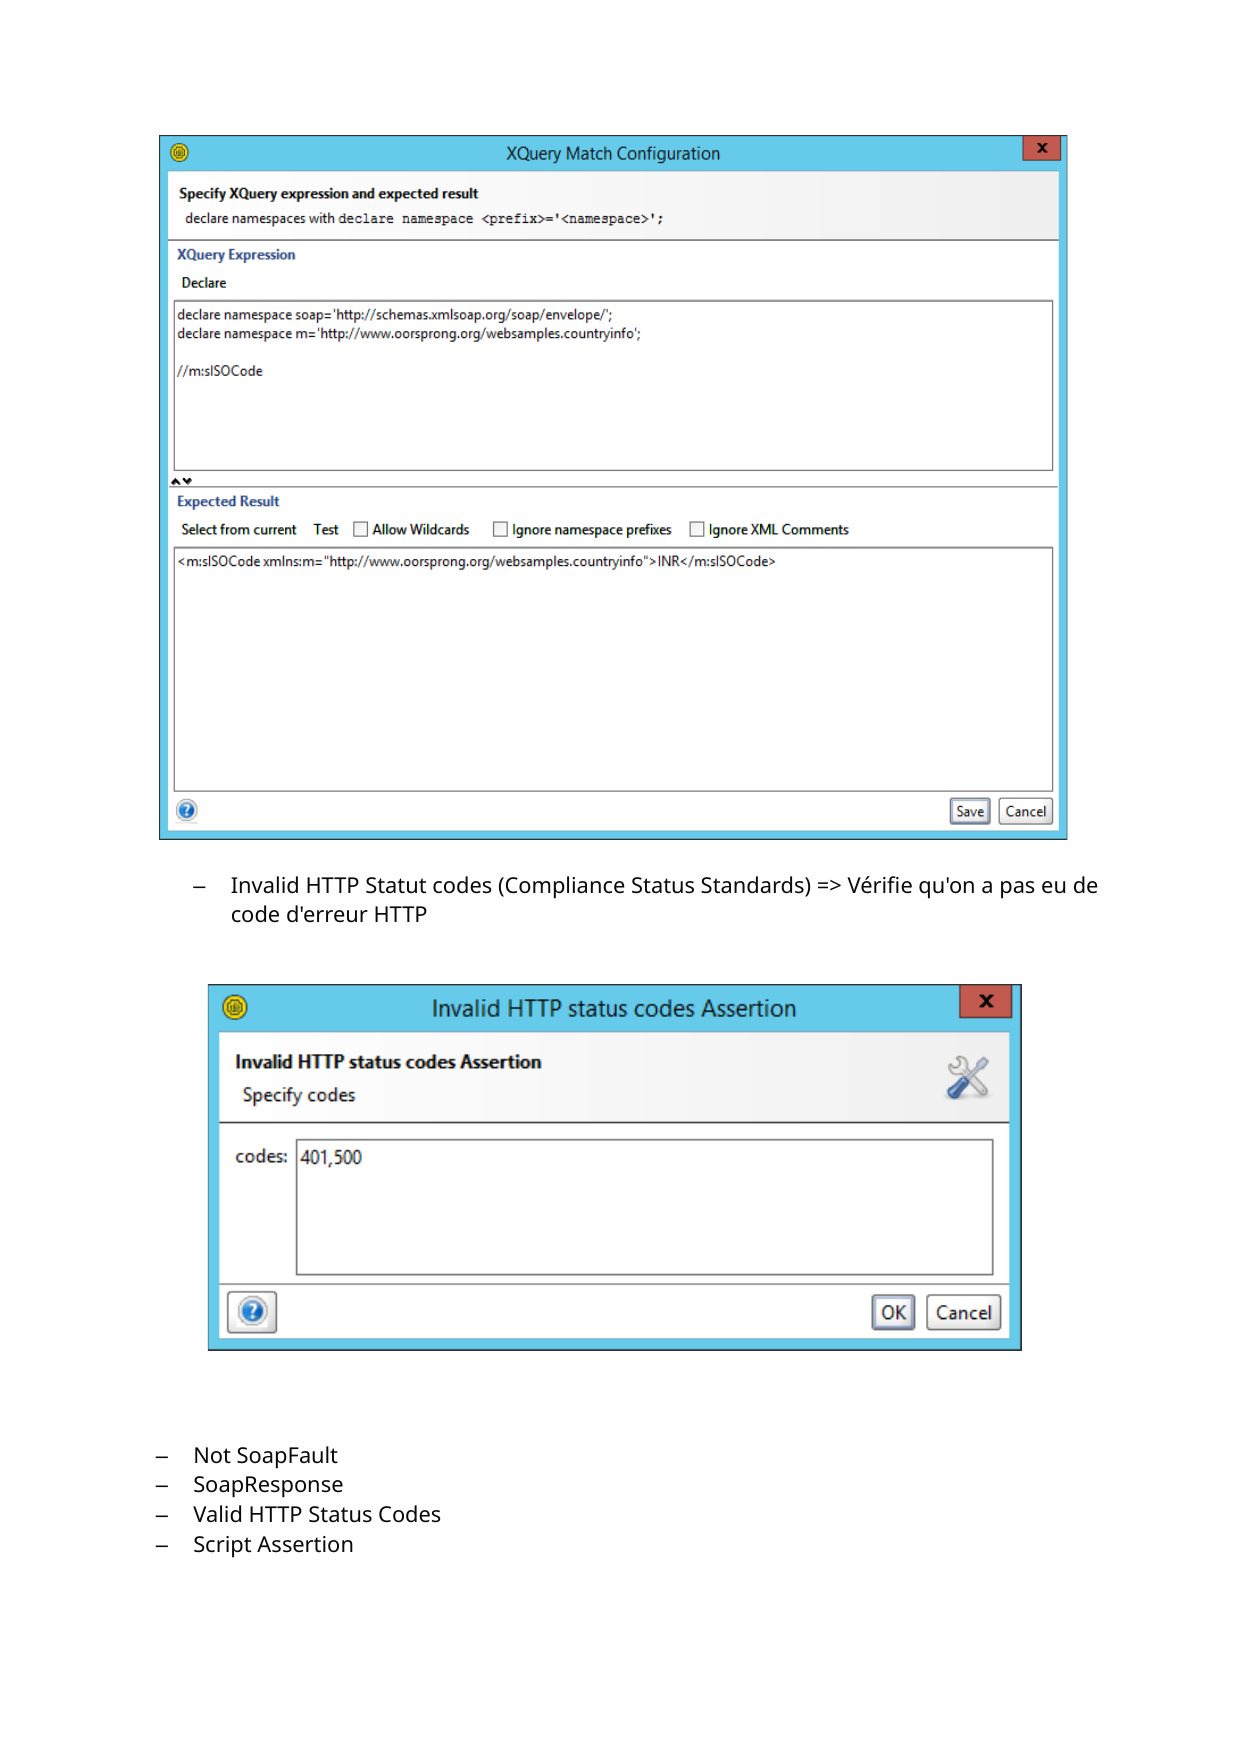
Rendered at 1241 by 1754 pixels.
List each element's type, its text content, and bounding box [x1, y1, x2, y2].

list Invalid HTTP Statut codes (Compliance Status Standards) => Vérifie qu'on a pas eu de code d'erreur HTTP [193, 869, 1122, 929]
list Not SoapFault [156, 1439, 1122, 1469]
list Script Assertion [156, 1529, 1122, 1559]
list Valid HTTP Status Codes [156, 1499, 1122, 1529]
picture [159, 135, 1068, 840]
list SoapResponse [156, 1469, 1122, 1499]
picture [207, 984, 1022, 1351]
